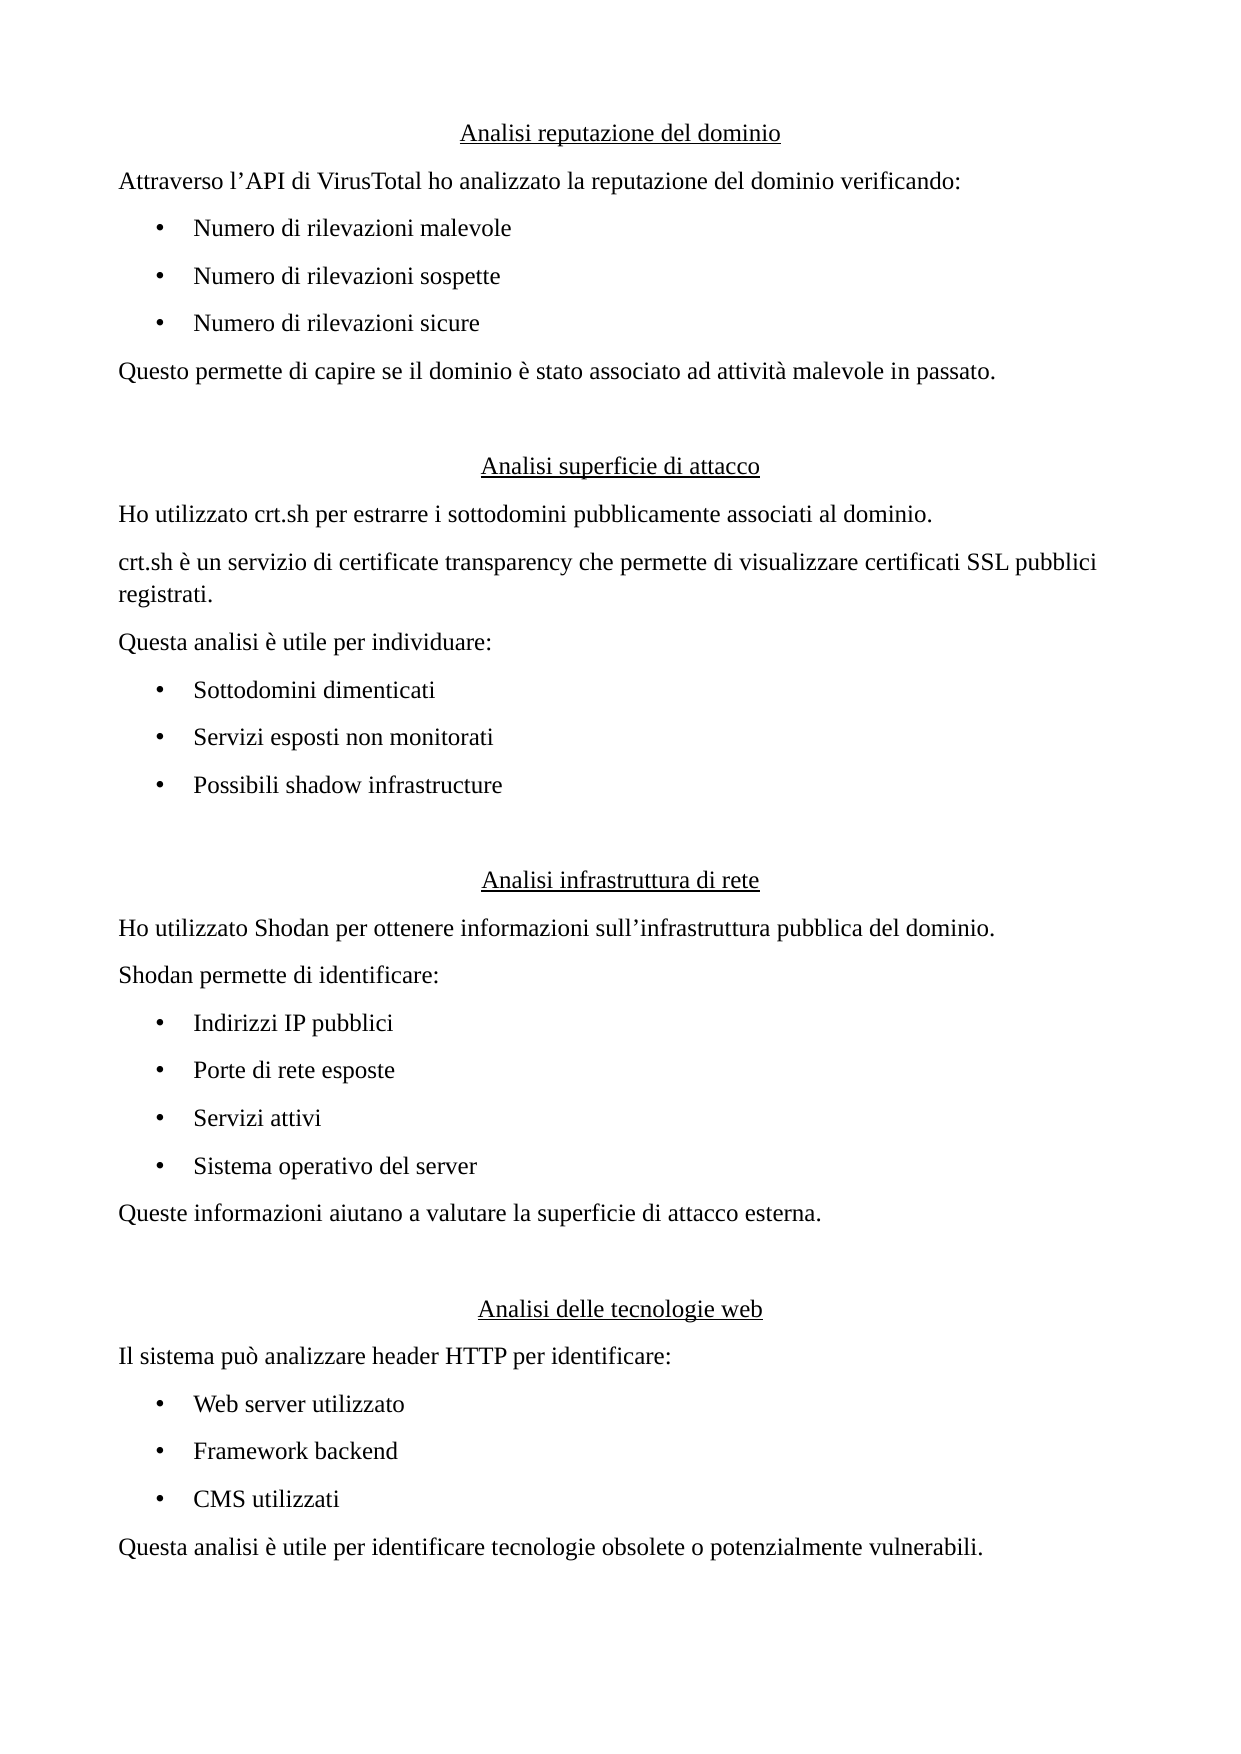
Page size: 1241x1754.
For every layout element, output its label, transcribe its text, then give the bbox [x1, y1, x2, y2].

list CMS utilizzati [156, 1484, 1122, 1513]
list Porte di rete esposte [156, 1056, 1122, 1084]
list Sottodomini dimenticati [156, 675, 1122, 703]
list Web server utilizzato [156, 1389, 1122, 1418]
text Analisi reputazione del dominio [118, 118, 1122, 147]
list Numero di rilevazioni sospette [156, 261, 1122, 290]
list Numero di rilevazioni sicure [156, 308, 1122, 337]
text Questa analisi è utile per individuare: [118, 627, 1122, 656]
text Shodan permette di identificare: [118, 960, 1122, 989]
text Ho utilizzato Shodan per ottenere informazioni sull’infrastruttura pubblica del dominio. [118, 913, 1122, 942]
list Possibili shadow infrastructure [156, 770, 1122, 799]
text Il sistema può analizzare header HTTP per identificare: [118, 1341, 1122, 1370]
list Indirizzi IP pubblici [156, 1008, 1122, 1037]
text Analisi infrastruttura di rete [118, 865, 1122, 894]
text crt.sh è un servizio di certificate transparency che permette di visualizzare certificati SSL pubblici registrati. [118, 547, 1122, 608]
list Numero di rilevazioni malevole [156, 213, 1122, 242]
list Sistema operativo del server [156, 1151, 1122, 1179]
text Attraverso l’API di VirusTotal ho analizzato la reputazione del dominio verificando: [118, 166, 1122, 194]
text Analisi delle tecnologie web [118, 1294, 1122, 1322]
text Analisi superficie di attacco [118, 451, 1122, 480]
list Servizi esposti non monitorati [156, 722, 1122, 751]
text Queste informazioni aiutano a valutare la superficie di attacco esterna. [118, 1198, 1122, 1227]
list Framework backend [156, 1436, 1122, 1465]
list Servizi attivi [156, 1103, 1122, 1132]
text Ho utilizzato crt.sh per estrarre i sottodomini pubblicamente associati al dominio. [118, 499, 1122, 528]
text Questo permette di capire se il dominio è stato associato ad attività malevole in passato. [118, 356, 1122, 385]
text Questa analisi è utile per identificare tecnologie obsolete o potenzialmente vulnerabili. [118, 1532, 1122, 1560]
